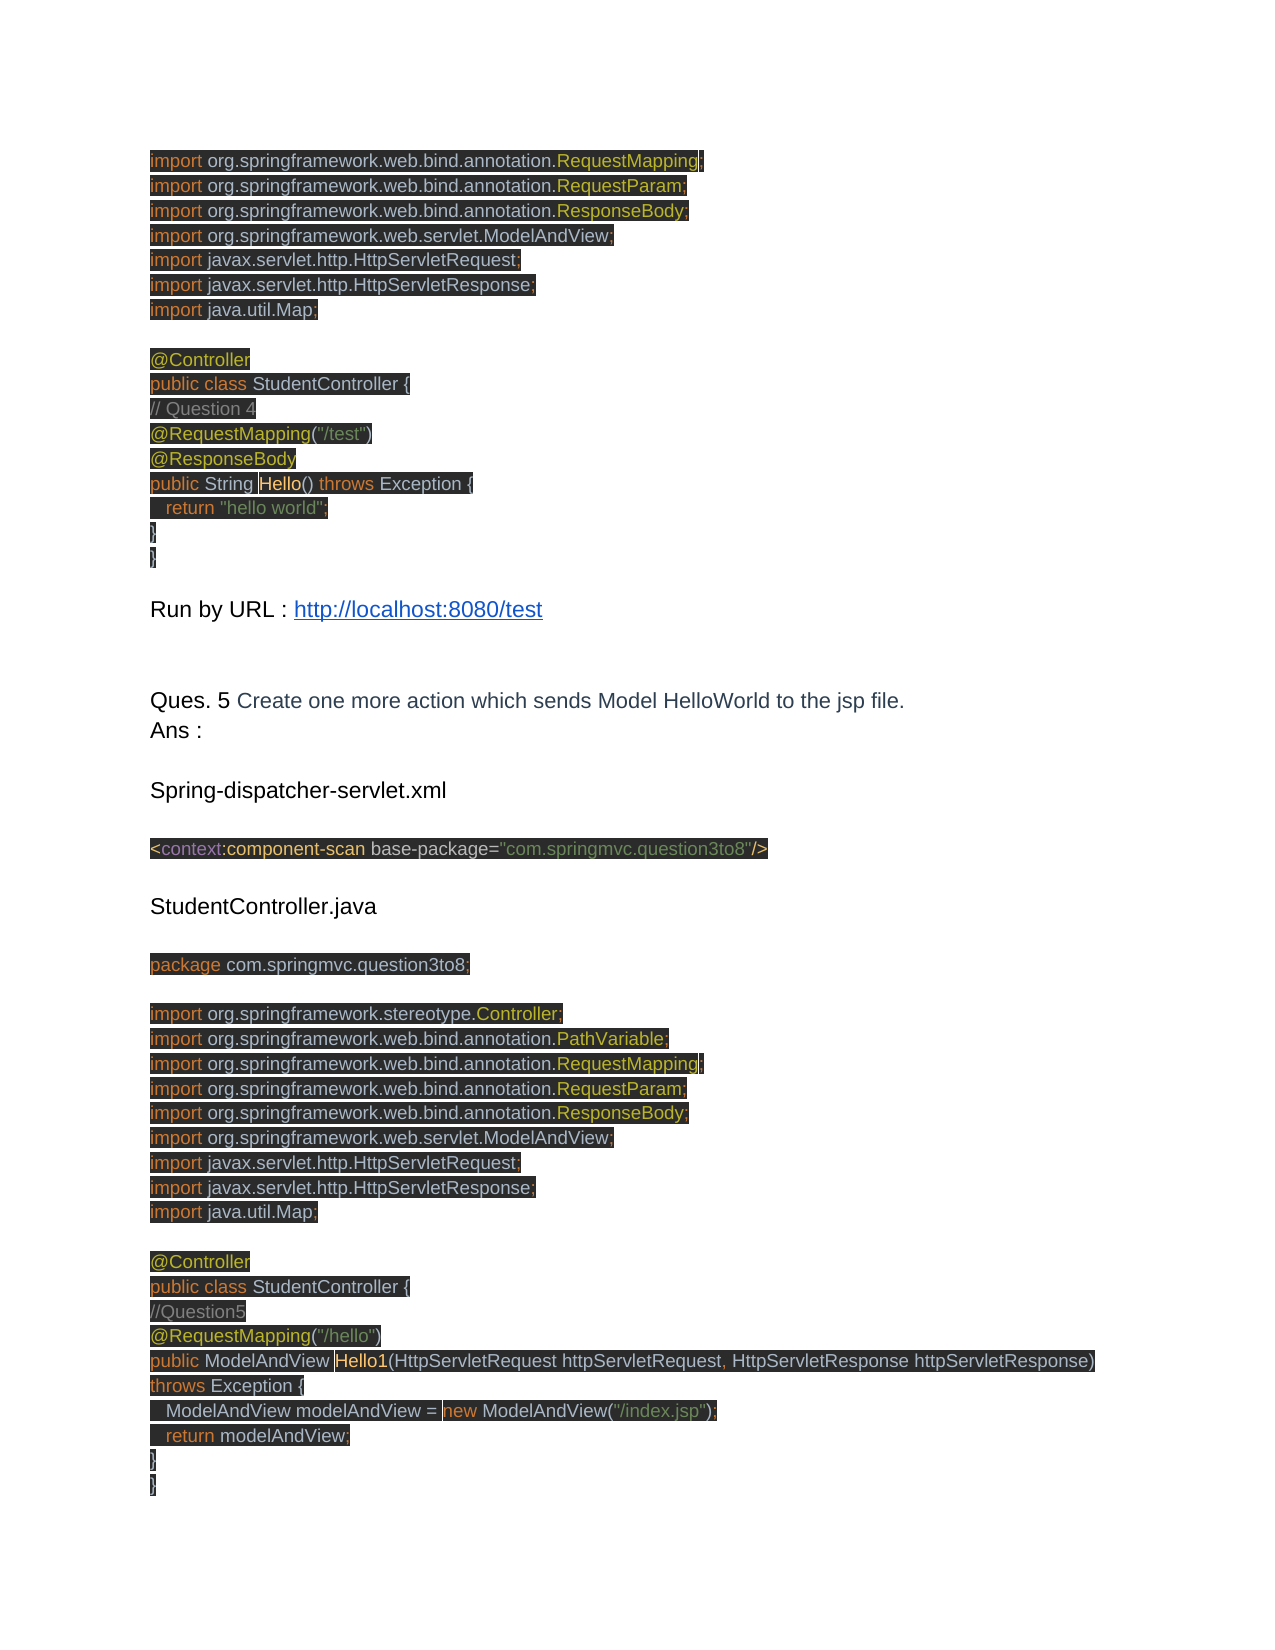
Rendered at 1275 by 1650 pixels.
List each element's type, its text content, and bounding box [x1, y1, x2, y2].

text public ModelAndView Hello1(HttpServletRequest httpServletRequest, HttpServletResponse httpServletResponse) throws Exception { [150, 1350, 1125, 1396]
text Run by URL : http://localhost:8080/test [150, 596, 1125, 623]
text import java.util.Map; [150, 1201, 1125, 1223]
text import org.springframework.web.bind.annotation.ResponseBody; [150, 1102, 1125, 1124]
text // Question 4 [150, 398, 1125, 419]
text Ques. 5 Create one more action which sends Model HelloWorld to the jsp file. [150, 687, 1125, 713]
text } [150, 1474, 1125, 1496]
text return "hello world"; [150, 497, 1125, 519]
text public class StudentController { [150, 373, 1125, 395]
text import org.springframework.web.servlet.ModelAndView; [150, 1127, 1125, 1148]
text import javax.servlet.http.HttpServletRequest; [150, 1152, 1125, 1173]
text import javax.servlet.http.HttpServletResponse; [150, 274, 1125, 296]
text import org.springframework.web.bind.annotation.RequestMapping; [150, 1052, 1125, 1074]
text package com.springmvc.question3to8; [150, 953, 1125, 975]
text import javax.servlet.http.HttpServletRequest; [150, 249, 1125, 271]
text StudentController.java [150, 893, 1125, 919]
text @Controller [150, 1251, 1125, 1272]
text import org.springframework.web.bind.annotation.RequestMapping; [150, 150, 1125, 172]
text //Question5 [150, 1300, 1125, 1322]
text Spring-dispatcher-servlet.xml [150, 777, 1125, 804]
text return modelAndView; [150, 1424, 1125, 1446]
text import org.springframework.web.bind.annotation.ResponseBody; [150, 199, 1125, 221]
text @RequestMapping("/test") [150, 423, 1125, 444]
text @Controller [150, 348, 1125, 370]
text @RequestMapping("/hello") [150, 1325, 1125, 1347]
text import java.util.Map; [150, 299, 1125, 320]
text } [150, 522, 1125, 543]
text import org.springframework.stereotype.Controller; [150, 1003, 1125, 1024]
text <context:component-scan base-package="com.springmvc.question3to8"/> [150, 838, 1125, 859]
text import org.springframework.web.servlet.ModelAndView; [150, 224, 1125, 246]
text Ans : [150, 717, 1125, 743]
text } [150, 1449, 1125, 1471]
text @ResponseBody [150, 447, 1125, 469]
text import org.springframework.web.bind.annotation.RequestParam; [150, 1077, 1125, 1099]
text import org.springframework.web.bind.annotation.RequestParam; [150, 175, 1125, 196]
text import javax.servlet.http.HttpServletResponse; [150, 1176, 1125, 1198]
text public class StudentController { [150, 1276, 1125, 1297]
text import org.springframework.web.bind.annotation.PathVariable; [150, 1028, 1125, 1049]
text } [150, 547, 1125, 568]
text public String Hello() throws Exception { [150, 472, 1125, 494]
text ModelAndView modelAndView = new ModelAndView("/index.jsp"); [150, 1399, 1125, 1421]
